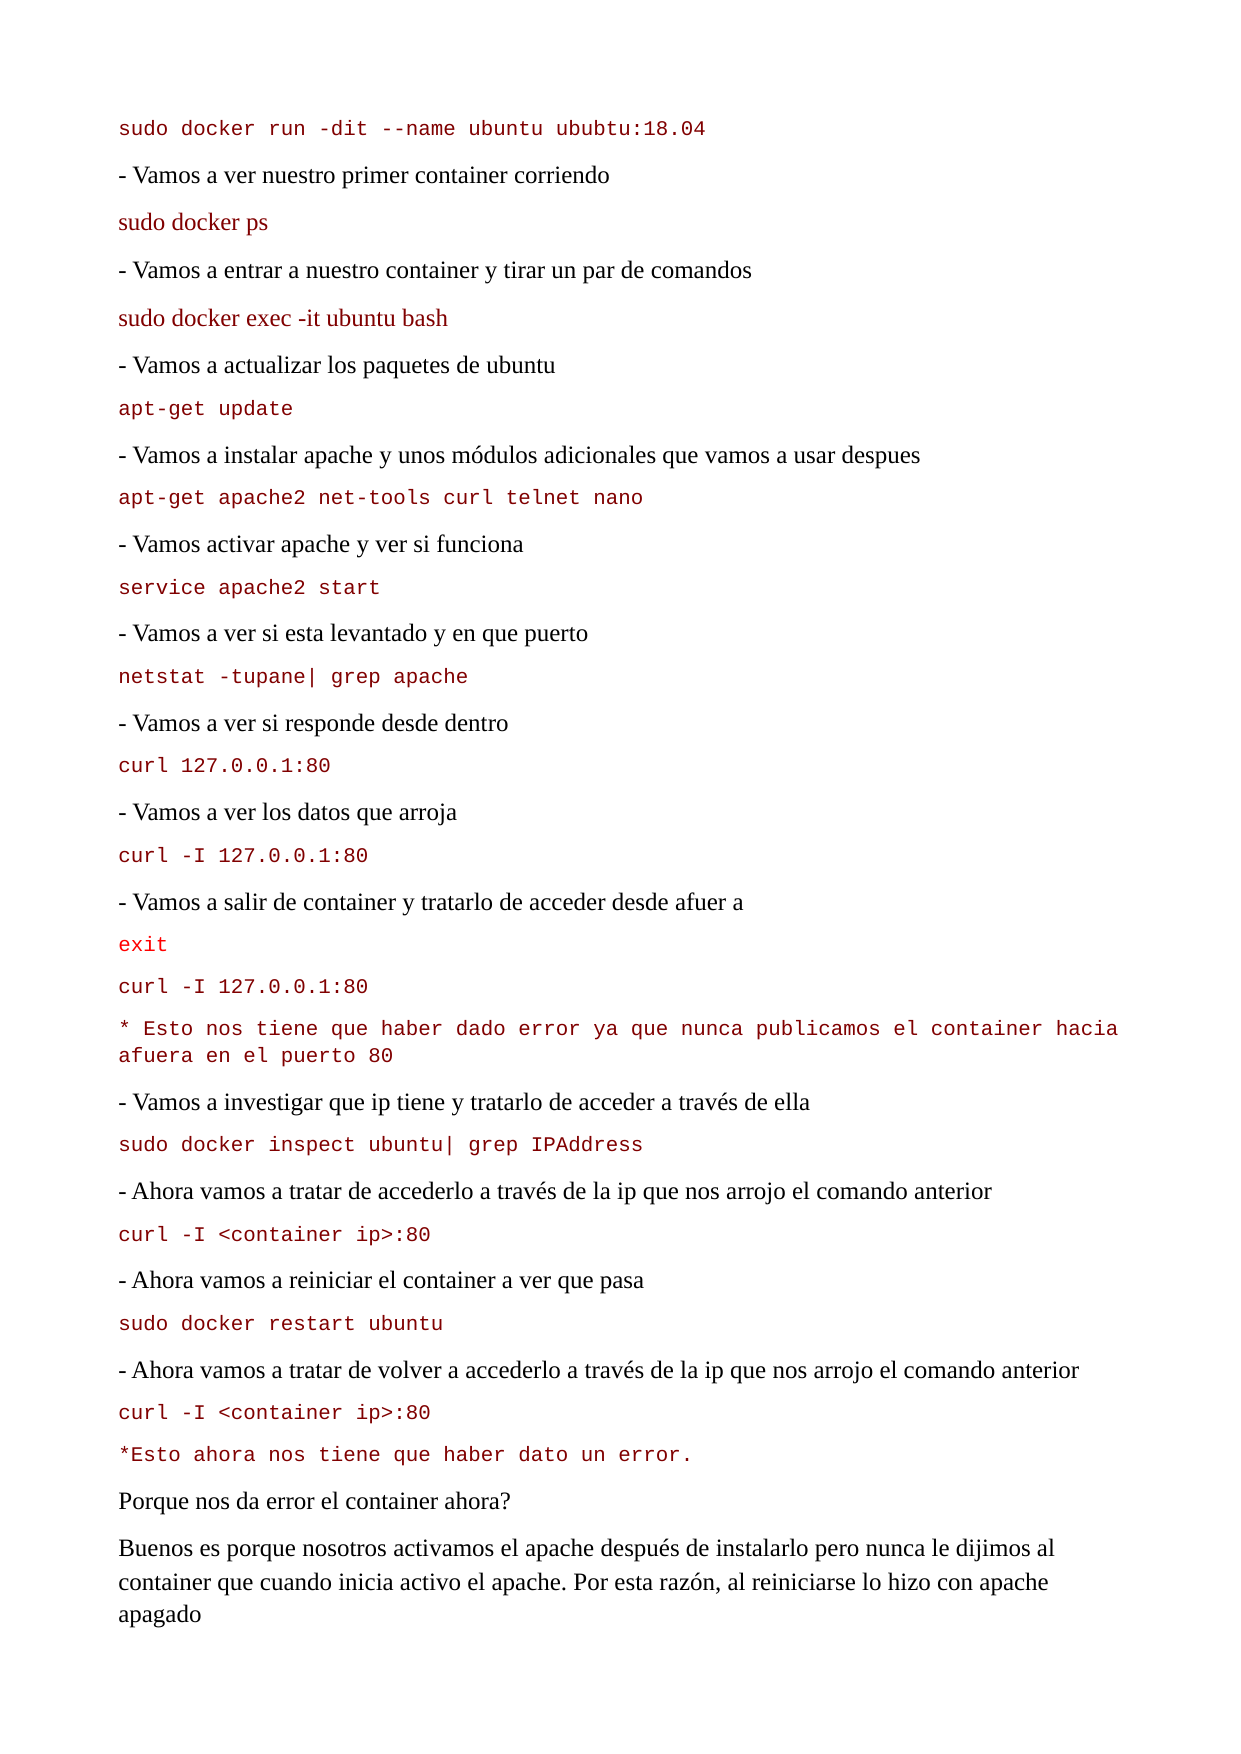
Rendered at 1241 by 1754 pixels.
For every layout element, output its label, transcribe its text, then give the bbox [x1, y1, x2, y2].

text sudo docker restart ubuntu [118, 1313, 1122, 1337]
text service apache2 start [118, 577, 1122, 600]
text *Esto ahora nos tiene que haber dato un error. [118, 1444, 1122, 1468]
text - Ahora vamos a reiniciar el container a ver que pasa [118, 1265, 1122, 1294]
text sudo docker inspect ubuntu| grep IPAddress [118, 1134, 1122, 1158]
text - Vamos a entrar a nuestro container y tirar un par de comandos [118, 255, 1122, 284]
text - Ahora vamos a tratar de accederlo a través de la ip que nos arrojo el comando anterior [118, 1176, 1122, 1205]
text - Vamos a ver si responde desde dentro [118, 708, 1122, 737]
text exit [118, 934, 1122, 958]
text apt-get apache2 net-tools curl telnet nano [118, 487, 1122, 511]
text - Ahora vamos a tratar de volver a accederlo a través de la ip que nos arrojo el comando anterior [118, 1355, 1122, 1383]
text Porque nos da error el container ahora? [118, 1486, 1122, 1515]
text - Vamos activar apache y ver si funciona [118, 529, 1122, 558]
text - Vamos a ver los datos que arroja [118, 797, 1122, 826]
text netstat -tupane| grep apache [118, 666, 1122, 690]
text - Vamos a ver si esta levantado y en que puerto [118, 618, 1122, 647]
text curl -I 127.0.0.1:80 [118, 976, 1122, 999]
text sudo docker run -dit --name ubuntu ububtu:18.04 [118, 118, 1122, 142]
text - Vamos a instalar apache y unos módulos adicionales que vamos a usar despues [118, 440, 1122, 468]
text - Vamos a investigar que ip tiene y tratarlo de acceder a través de ella [118, 1087, 1122, 1115]
text curl -I 127.0.0.1:80 [118, 845, 1122, 868]
text sudo docker ps [118, 207, 1122, 236]
text - Vamos a salir de container y tratarlo de acceder desde afuer a [118, 887, 1122, 915]
text Buenos es porque nosotros activamos el apache después de instalarlo pero nunca le dijimos al container que cuando inicia activo el apache. Por esta razón, al reiniciarse lo hizo con apache apagado [118, 1533, 1122, 1628]
text curl 127.0.0.1:80 [118, 755, 1122, 779]
text - Vamos a actualizar los paquetes de ubuntu [118, 350, 1122, 379]
text curl -I <container ip>:80 [118, 1402, 1122, 1426]
text curl -I <container ip>:80 [118, 1224, 1122, 1247]
text sudo docker exec -it ubuntu bash [118, 303, 1122, 331]
text apt-get update [118, 398, 1122, 422]
text * Esto nos tiene que haber dado error ya que nunca publicamos el container hacia afuera en el puerto 80 [118, 1018, 1122, 1068]
text - Vamos a ver nuestro primer container corriendo [118, 160, 1122, 189]
